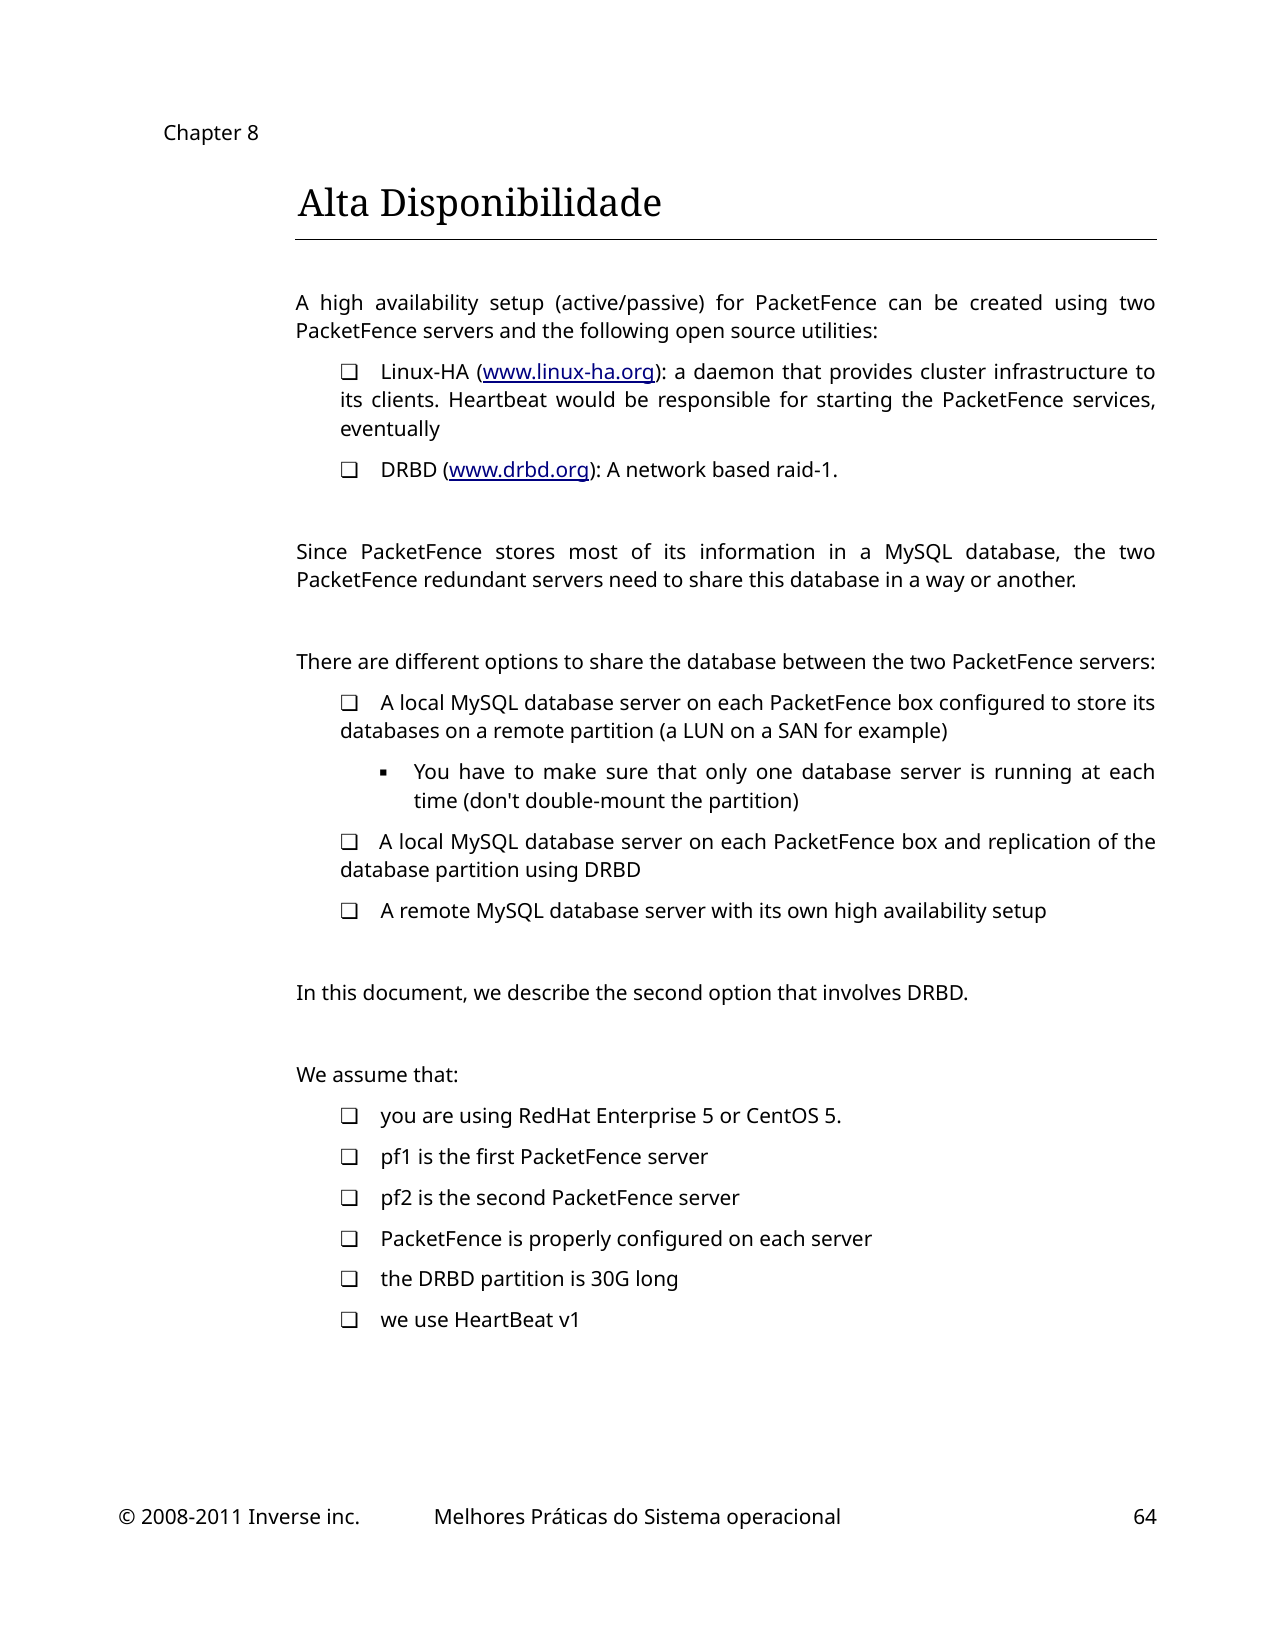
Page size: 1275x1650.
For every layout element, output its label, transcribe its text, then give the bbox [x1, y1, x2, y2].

list ❏ we use HeartBeat v1 [340, 1306, 1157, 1334]
subtitle Alta Disponibilidade [295, 176, 1157, 239]
list ❏ pf1 is the first PacketFence server [340, 1142, 1157, 1170]
list ❏ PacketFence is properly configured on each server [340, 1224, 1157, 1252]
text ❏ Linux-HA (www.linux-ha.org): a daemon that provides cluster infrastructure to its clients. Heartbeat would be responsible for starting the PacketFence services, eventually [340, 357, 1157, 442]
text A high availability setup (active/passive) for PacketFence can be created using two PacketFence servers and the following open source utilities: [295, 288, 1157, 344]
text Since PacketFence stores most of its information in a MySQL database, the two PacketFence redundant servers need to share this database in a way or another. [296, 537, 1157, 594]
list We assume that: [296, 1060, 1157, 1088]
list ❏ pf2 is the second PacketFence server [340, 1183, 1157, 1211]
text There are different options to share the database between the two PacketFence servers: [296, 647, 1157, 676]
list ❏ you are using RedHat Enterprise 5 or CentOS 5. [340, 1101, 1157, 1129]
list You have to make sure that only one database server is running at each time (don't double-mount the partition) [376, 757, 1157, 814]
list In this document, we describe the second option that involves DRBD. [296, 978, 1157, 1006]
text ❏ DRBD (www.drbd.org): A network based raid-1. [340, 455, 1157, 483]
list ❏ A remote MySQL database server with its own high availability setup [340, 896, 1157, 924]
list ❏ A local MySQL database server on each PacketFence box and replication of the database partition using DRBD [340, 827, 1157, 884]
text ❏ A local MySQL database server on each PacketFence box configured to store its databases on a remote partition (a LUN on a SAN for example) [340, 688, 1157, 745]
list ❏ the DRBD partition is 30G long [340, 1264, 1157, 1293]
